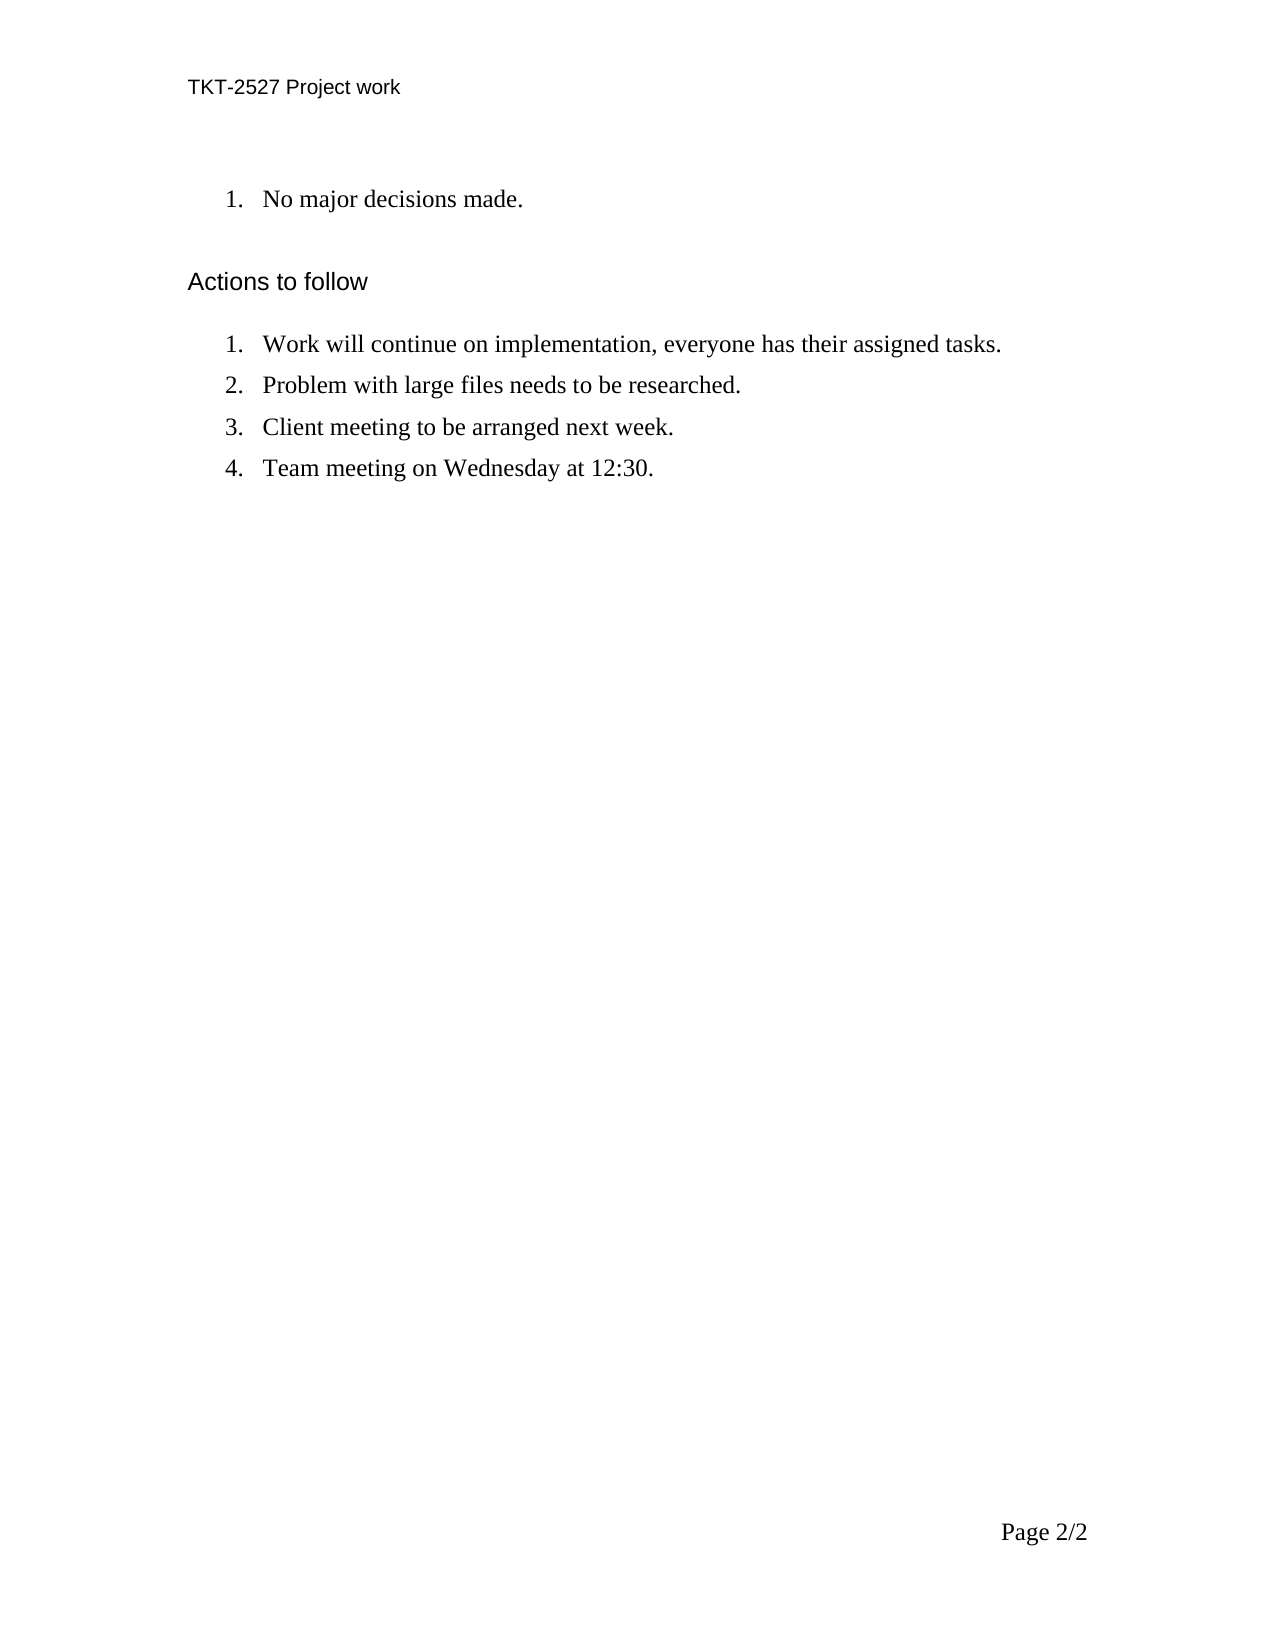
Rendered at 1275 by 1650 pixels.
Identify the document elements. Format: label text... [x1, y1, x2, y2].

list No major decisions made. [225, 184, 1087, 213]
list Work will continue on implementation, everyone has their assigned tasks. [225, 329, 1087, 358]
text Actions to follow [187, 267, 1087, 295]
list Client meeting to be arranged next week. [225, 412, 1087, 441]
list Team meeting on Wednesday at 12:30. [225, 453, 1087, 482]
list Problem with large files needs to be researched. [225, 371, 1087, 399]
